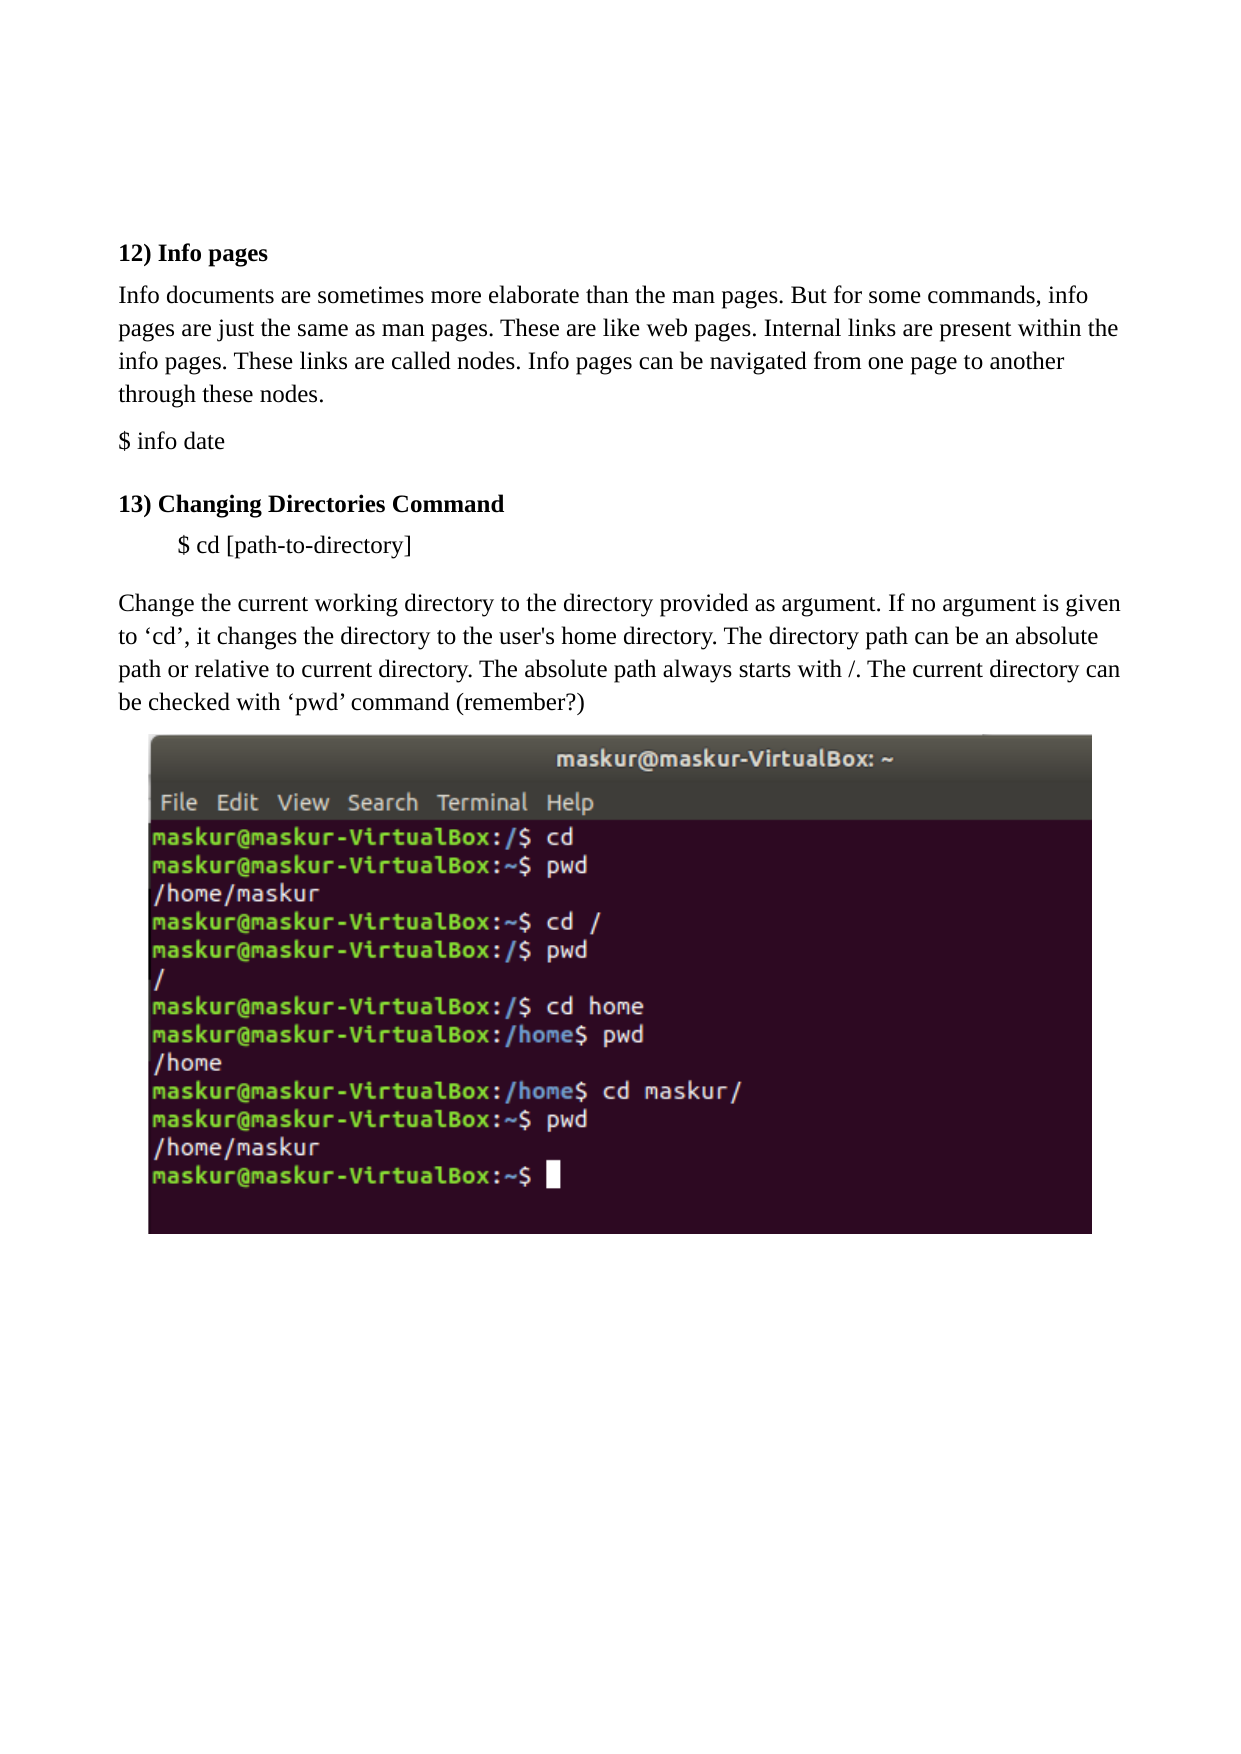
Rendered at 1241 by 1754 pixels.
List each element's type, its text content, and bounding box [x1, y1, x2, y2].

text $ cd [path-to-directory] [177, 530, 1063, 559]
text Change the current working directory to the directory provided as argument. If no argument is given to ‘cd’, it changes the directory to the user's home directory. The directory path can be an absolute path or relative to current directory. The absolute path always starts with /. The current directory can be checked with ‘pwd’ command (remember?) [118, 588, 1122, 716]
text Info documents are sometimes more elaborate than the man pages. But for some commands, info pages are just the same as man pages. These are like web pages. Internal links are present within the info pages. These links are called nodes. Info pages can be navigated from one page to another through these nodes. [118, 280, 1122, 408]
text $ info date [118, 426, 1122, 455]
picture [148, 734, 1092, 1234]
subtitle 12) Info pages [118, 238, 1122, 267]
subtitle 13) Changing Directories Command [118, 489, 1122, 517]
